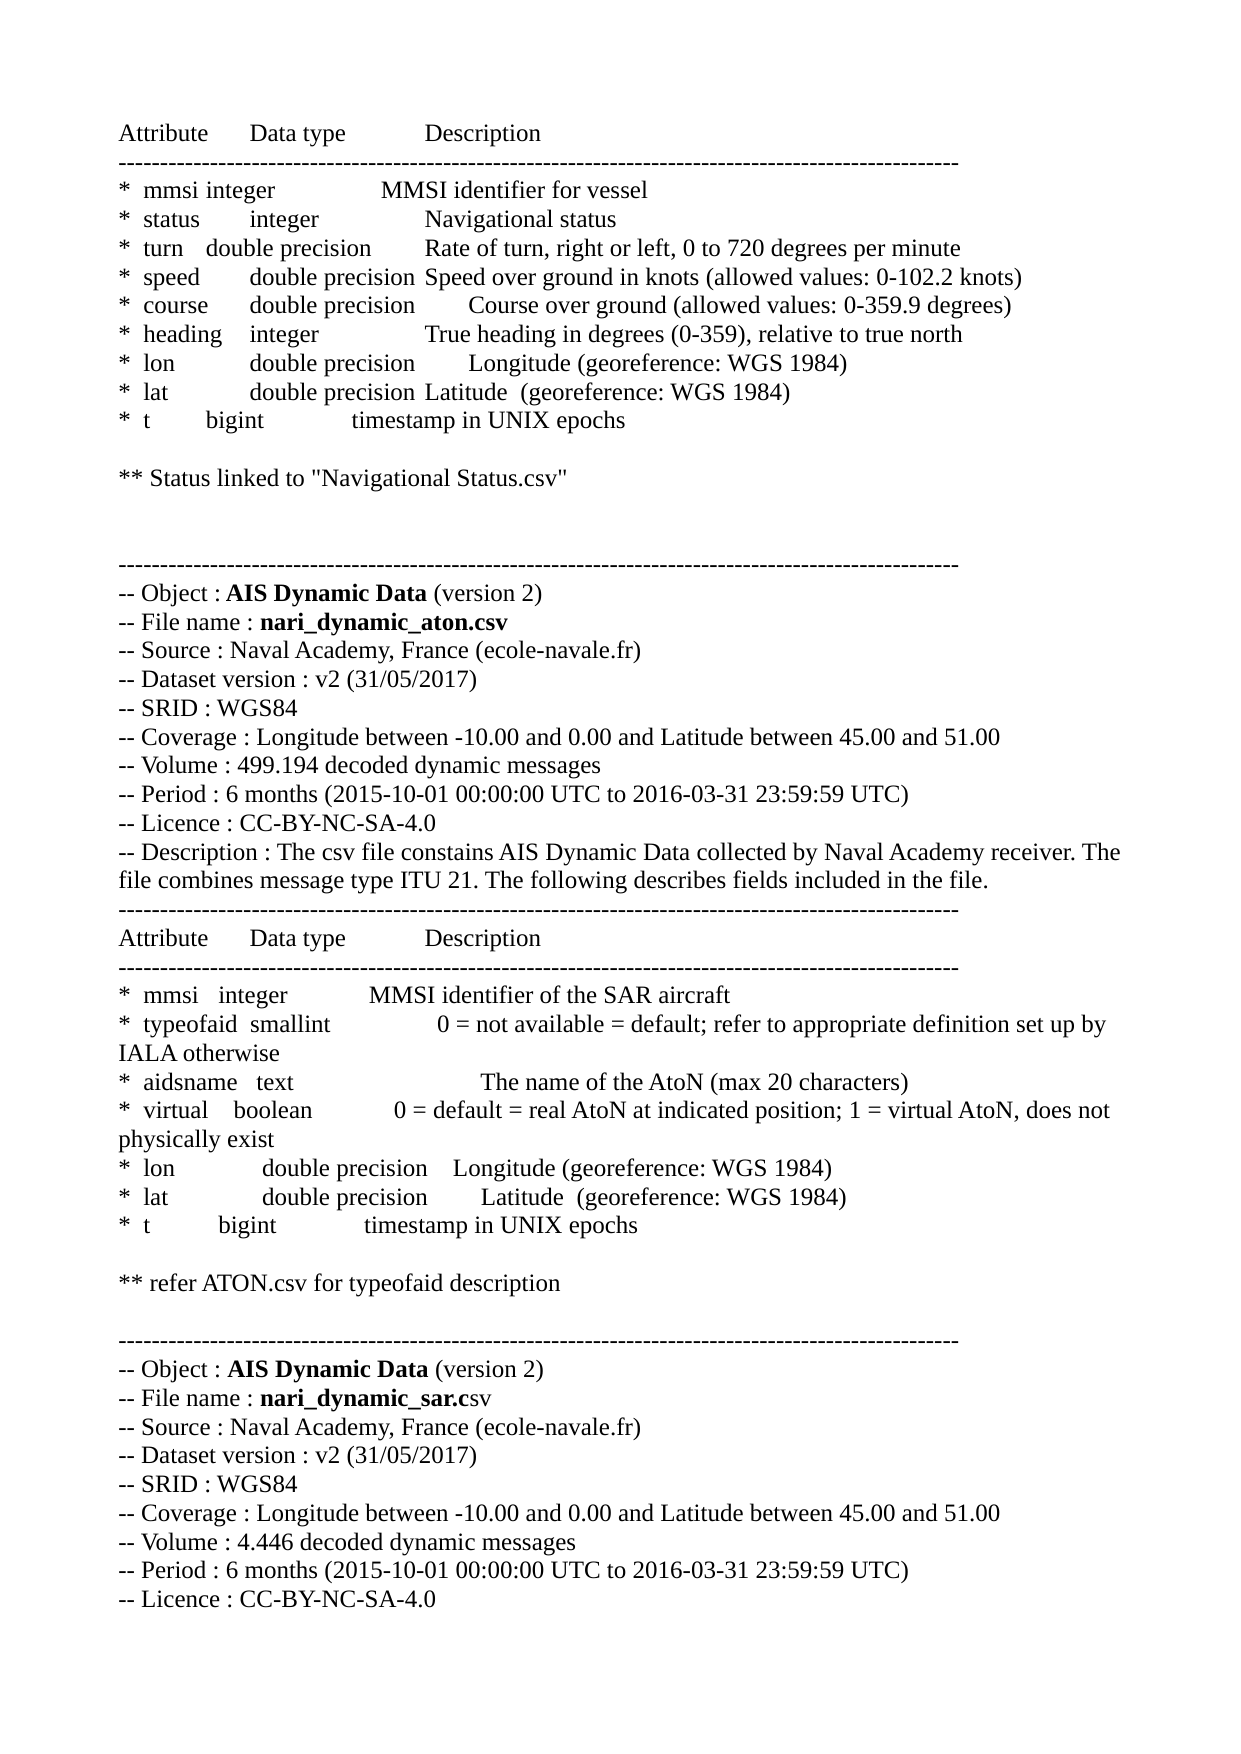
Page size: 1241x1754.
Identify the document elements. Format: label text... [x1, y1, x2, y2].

text * lon double precision Longitude (georeference: WGS 1984) [118, 1153, 1122, 1182]
text -- Object : AIS Dynamic Data (version 2) [118, 1354, 1122, 1383]
text Attribute Data type Description [118, 923, 1122, 952]
text -- Dataset version : v2 (31/05/2017) [118, 664, 1122, 693]
text ** Status linked to "Navigational Status.csv" [118, 463, 1122, 492]
text * aidsname text The name of the AtoN (max 20 characters) [118, 1067, 1122, 1096]
text * lon double precision Longitude (georeference: WGS 1984) [118, 348, 1122, 377]
text -- Coverage : Longitude between -10.00 and 0.00 and Latitude between 45.00 and 51.00 [118, 722, 1122, 751]
text * mmsi integer MMSI identifier of the SAR aircraft [118, 981, 1122, 1009]
text -- Volume : 499.194 decoded dynamic messages [118, 751, 1122, 779]
text * virtual boolean 0 = default = real AtoN at indicated position; 1 = virtual AtoN, does not physically exist [118, 1096, 1122, 1153]
text * status integer Navigational status [118, 204, 1122, 233]
text -- Licence : CC-BY-NC-SA-4.0 [118, 1584, 1122, 1613]
text -- Source : Naval Academy, France (ecole-navale.fr) [118, 1412, 1122, 1441]
text ----------------------------------------------------------------------------------------------------- [118, 147, 1122, 176]
text Attribute Data type Description [118, 118, 1122, 147]
text * t bigint timestamp in UNIX epochs [118, 406, 1122, 434]
text -- Dataset version : v2 (31/05/2017) [118, 1441, 1122, 1469]
text * typeofaid smallint 0 = not available = default; refer to appropriate definition set up by IALA otherwise [118, 1009, 1122, 1067]
text -- Source : Naval Academy, France (ecole-navale.fr) [118, 636, 1122, 664]
text -- Coverage : Longitude between -10.00 and 0.00 and Latitude between 45.00 and 51.00 [118, 1498, 1122, 1527]
text * lat double precision Latitude (georeference: WGS 1984) [118, 377, 1122, 406]
text -- File name : nari_dynamic_aton.csv [118, 607, 1122, 636]
text -- Period : 6 months (2015-10-01 00:00:00 UTC to 2016-03-31 23:59:59 UTC) [118, 779, 1122, 808]
text ----------------------------------------------------------------------------------------------------- [118, 894, 1122, 923]
text ----------------------------------------------------------------------------------------------------- [118, 952, 1122, 981]
text ----------------------------------------------------------------------------------------------------- [118, 1326, 1122, 1354]
text * heading integer True heading in degrees (0-359), relative to true north [118, 319, 1122, 348]
text * turn double precision Rate of turn, right or left, 0 to 720 degrees per minute [118, 233, 1122, 262]
text * course double precision Course over ground (allowed values: 0-359.9 degrees) [118, 291, 1122, 319]
text -- SRID : WGS84 [118, 1469, 1122, 1498]
text -- SRID : WGS84 [118, 693, 1122, 722]
text * speed double precision Speed over ground in knots (allowed values: 0-102.2 knots) [118, 262, 1122, 291]
text * mmsi integer MMSI identifier for vessel [118, 176, 1122, 204]
text -- Period : 6 months (2015-10-01 00:00:00 UTC to 2016-03-31 23:59:59 UTC) [118, 1556, 1122, 1584]
text ** refer ATON.csv for typeofaid description [118, 1268, 1122, 1297]
text * t bigint timestamp in UNIX epochs [118, 1211, 1122, 1239]
text * lat double precision Latitude (georeference: WGS 1984) [118, 1182, 1122, 1211]
text -- Description : The csv file constains AIS Dynamic Data collected by Naval Academy receiver. The file combines message type ITU 21. The following describes fields included in the file. [118, 837, 1122, 894]
text -- Licence : CC-BY-NC-SA-4.0 [118, 808, 1122, 837]
text -- File name : nari_dynamic_sar.csv [118, 1383, 1122, 1412]
text -- Volume : 4.446 decoded dynamic messages [118, 1527, 1122, 1556]
text ----------------------------------------------------------------------------------------------------- [118, 549, 1122, 578]
text -- Object : AIS Dynamic Data (version 2) [118, 578, 1122, 607]
